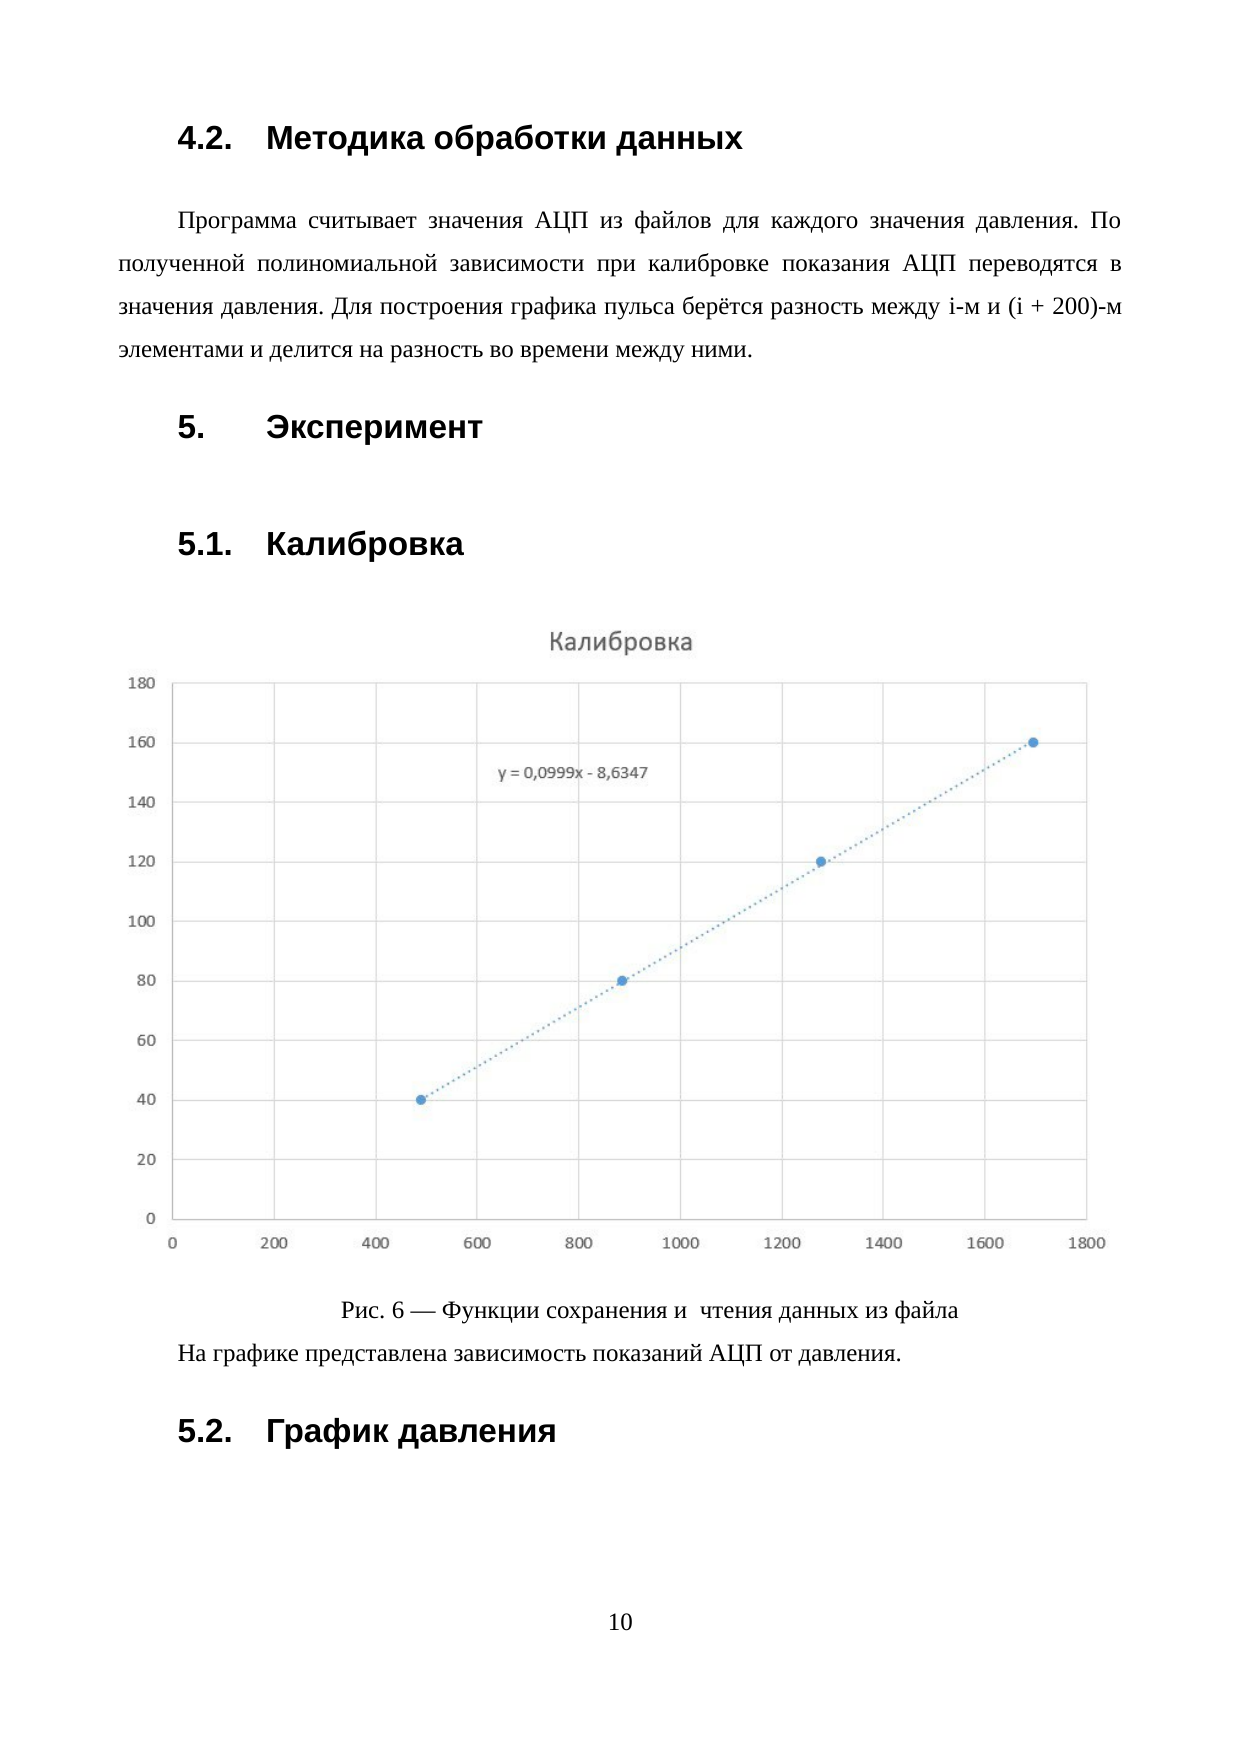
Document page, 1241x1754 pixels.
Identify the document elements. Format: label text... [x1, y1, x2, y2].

subtitle Эксперимент [118, 407, 1122, 446]
subtitle Методика обработки данных [118, 118, 1122, 157]
subtitle График давления [118, 1411, 1122, 1449]
picture [118, 610, 1123, 1267]
text Рис. 6 — Функции сохранения и чтения данных из файла [118, 1295, 1122, 1324]
subtitle Калибровка [118, 524, 1122, 562]
text На графике представлена зависимость показаний АЦП от давления. [118, 1338, 1122, 1367]
text Программа считывает значения АЦП из файлов для каждого значения давления. По полученной полиномиальной зависимости при калибровке показания АЦП переводятся в значения давления. Для построения графика пульса берётся разность между i-м и (i + 200)-м элементами и делится на разность во времени между ними. [118, 205, 1122, 363]
